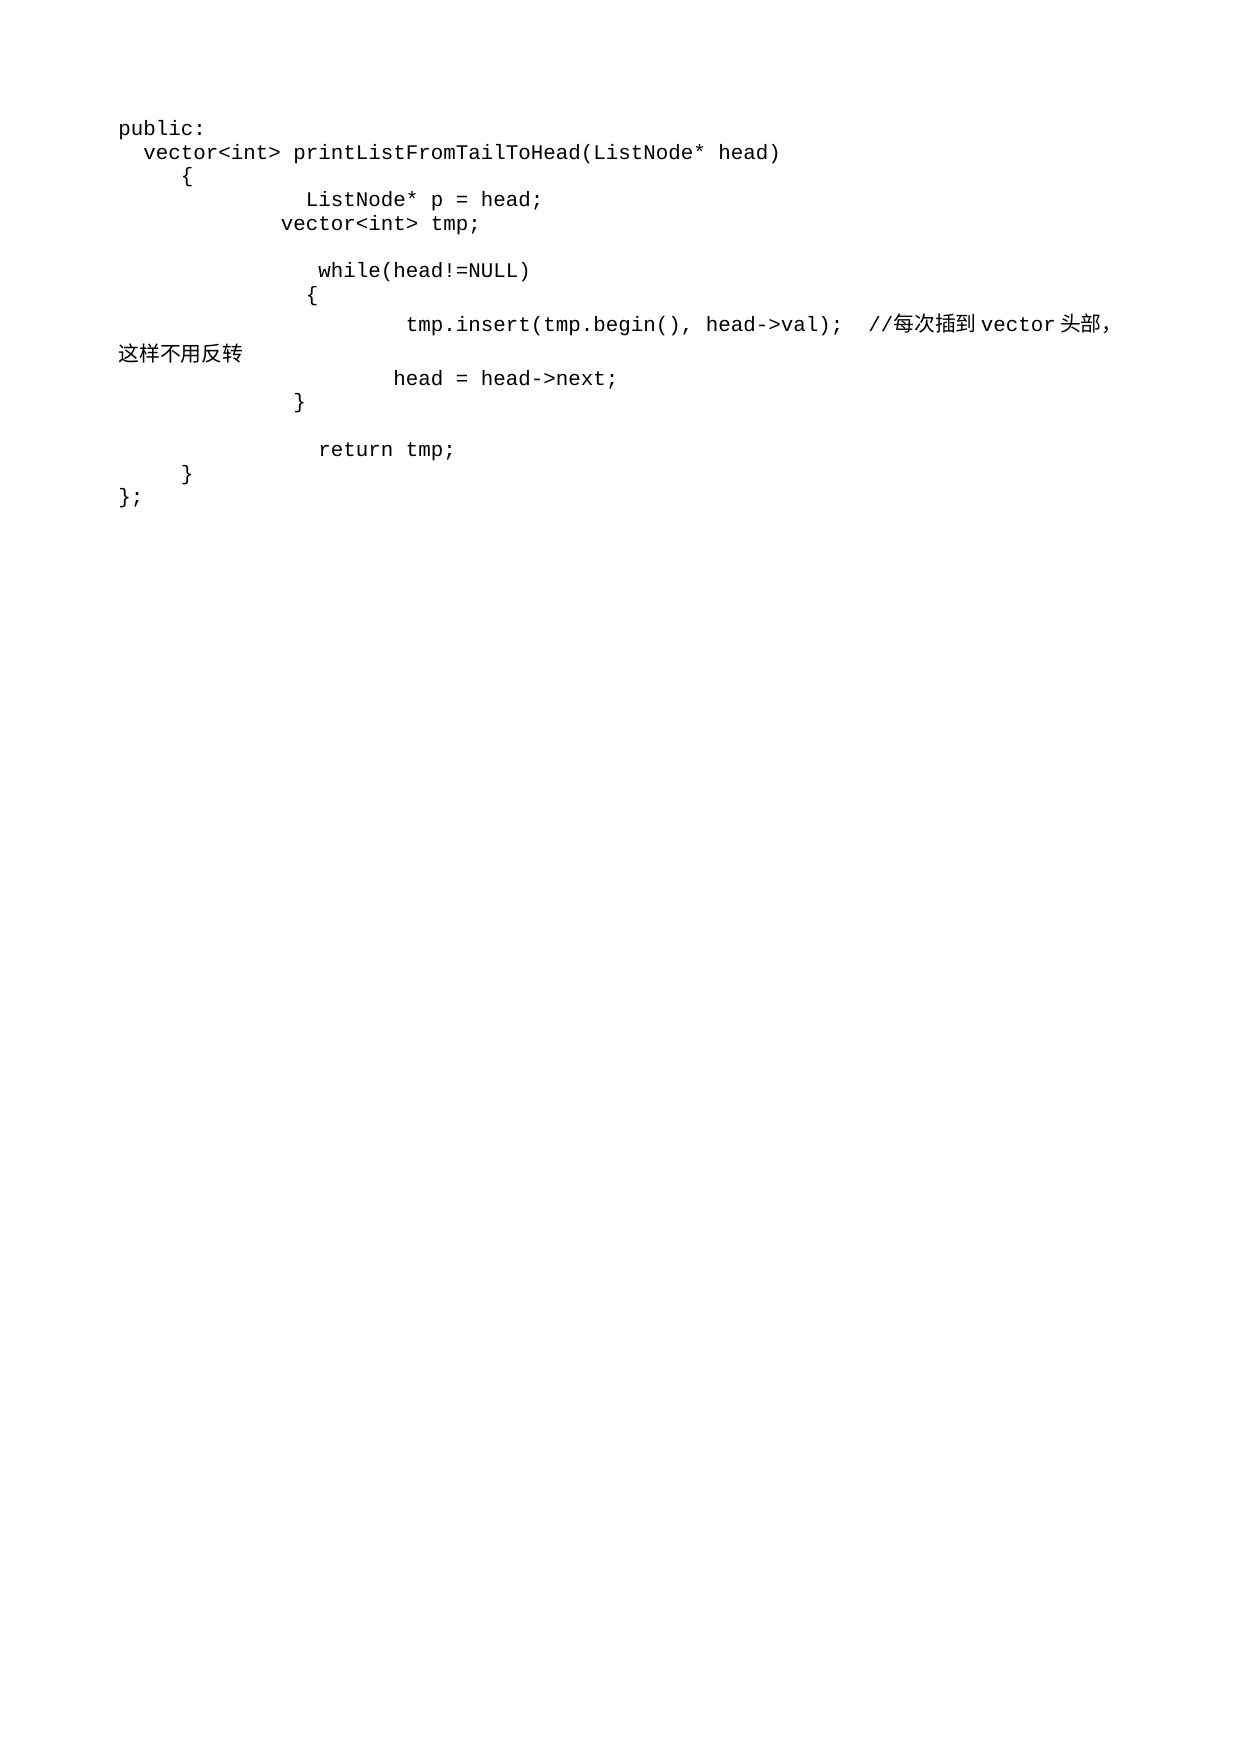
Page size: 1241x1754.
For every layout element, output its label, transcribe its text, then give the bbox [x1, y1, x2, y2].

text }; [118, 486, 1122, 510]
text vector<int> tmp; [118, 213, 1122, 236]
text { [118, 165, 1122, 189]
text { [118, 284, 1122, 307]
text } [118, 462, 1122, 486]
text } [118, 392, 1122, 415]
text ListNode* p = head; [118, 189, 1122, 213]
text tmp.insert(tmp.begin(), head->val); //每次插到vector头部，这样不用反转 [118, 307, 1122, 368]
text vector<int> printListFromTailToHead(ListNode* head) [118, 142, 1122, 165]
text public: [118, 118, 1122, 142]
text while(head!=NULL) [118, 260, 1122, 284]
text head = head->next; [118, 368, 1122, 392]
text return tmp; [118, 439, 1122, 462]
